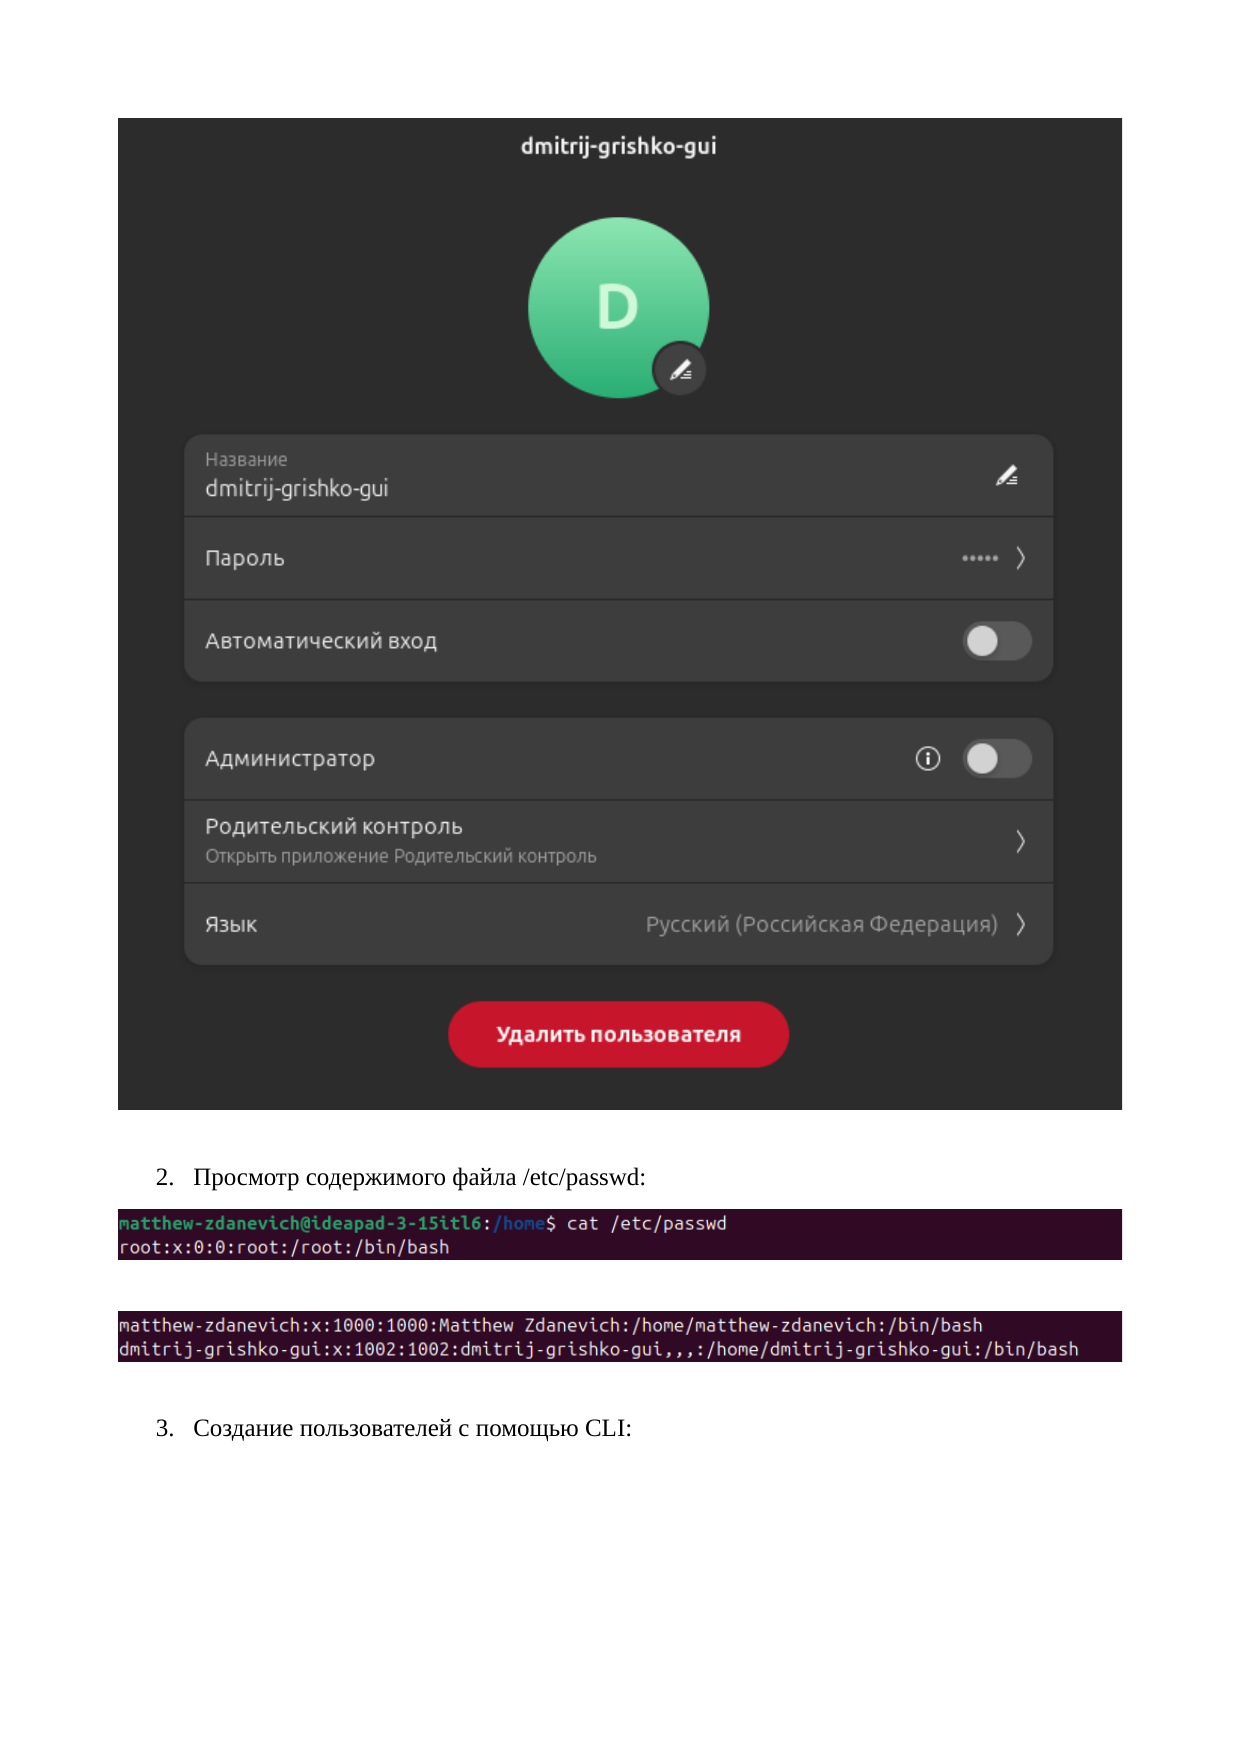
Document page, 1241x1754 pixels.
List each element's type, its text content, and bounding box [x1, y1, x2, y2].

picture [118, 1311, 1123, 1362]
picture [118, 1209, 1123, 1260]
list Просмотр содержимого файла /etc/passwd: [156, 1162, 1122, 1191]
list Создание пользователей с помощью CLI: [156, 1413, 1122, 1442]
picture [118, 118, 1123, 1110]
